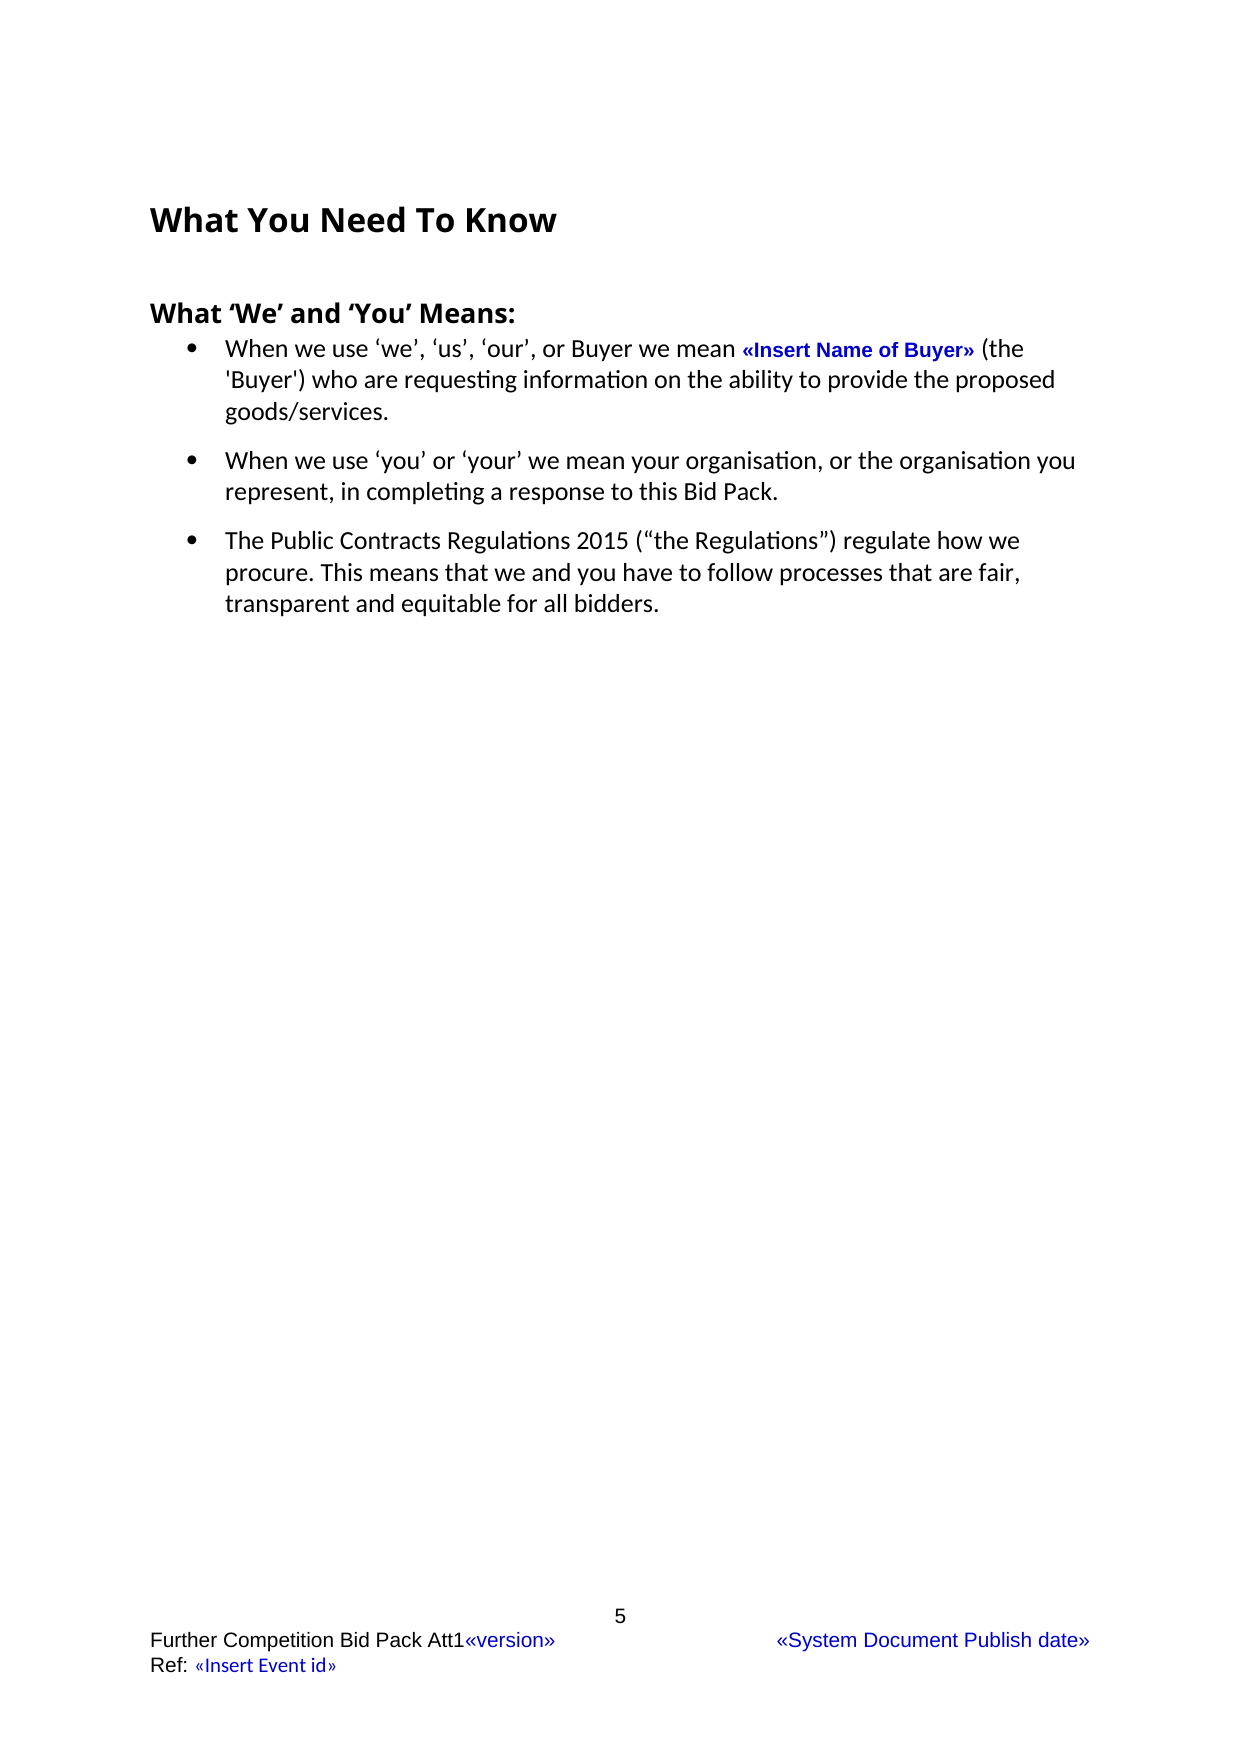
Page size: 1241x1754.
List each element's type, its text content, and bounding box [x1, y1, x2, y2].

subtitle What ‘We’ and ‘You’ Means: [150, 295, 1090, 332]
list When we use ‘we’, ‘us’, ‘our’, or Buyer we mean «Insert Name of Buyer» (the 'Buyer') who are requesting information on the ability to provide the proposed goods/services. [187, 332, 1090, 427]
subtitle What You Need To Know [150, 197, 1090, 242]
list The Public Contracts Regulations 2015 (“the Regulations”) regulate how we procure. This means that we and you have to follow processes that are fair, transparent and equitable for all bidders. [187, 524, 1090, 619]
list When we use ‘you’ or ‘your’ we mean your organisation, or the organisation you represent, in completing a response to this Bid Pack. [187, 444, 1090, 507]
